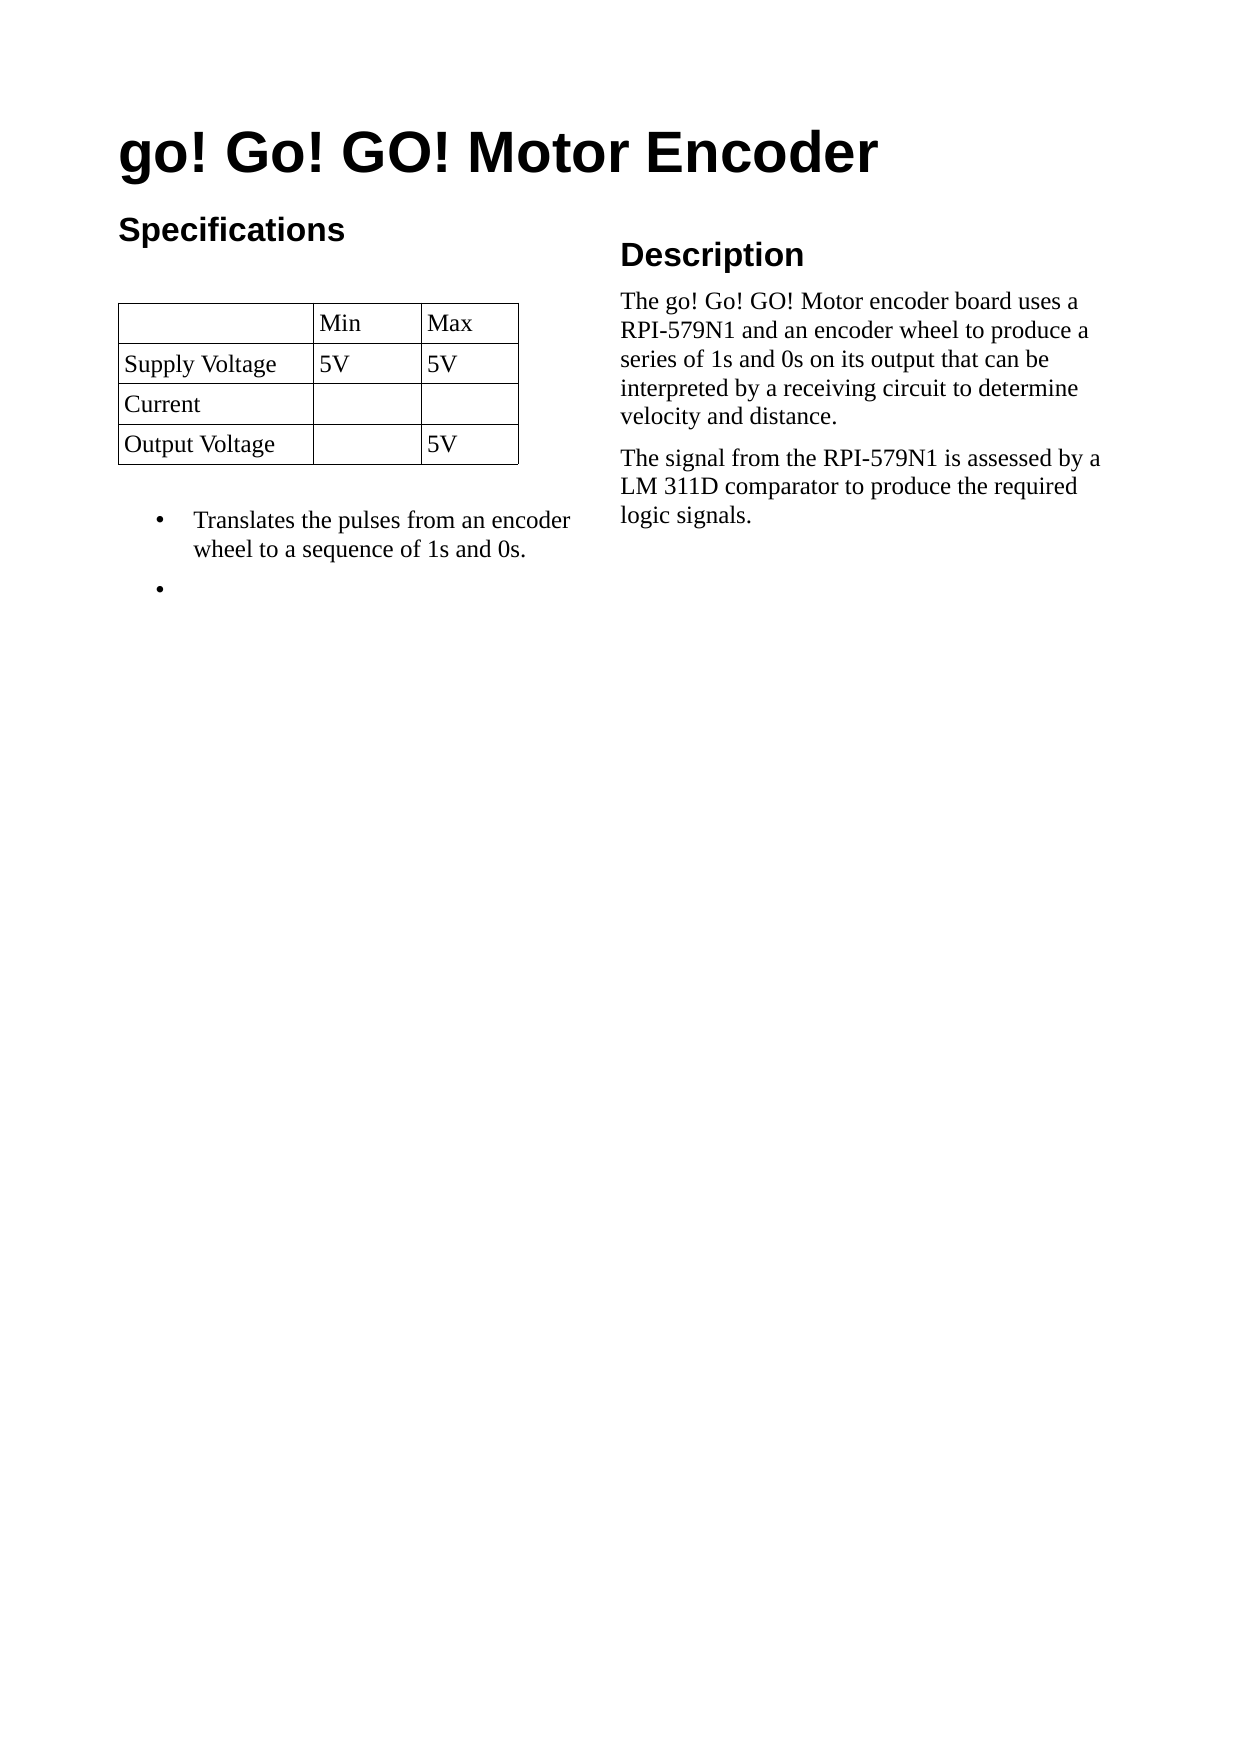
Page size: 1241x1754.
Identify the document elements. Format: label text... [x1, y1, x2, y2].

table_cell Current [119, 384, 313, 423]
table_header Max [422, 304, 518, 343]
text The go! Go! GO! Motor encoder board uses a RPI-579N1 and an encoder wheel to produce a series of 1s and 0s on its output that can be interpreted by a receiving circuit to determine velocity and distance. [620, 286, 1122, 430]
table_cell 5V [422, 344, 518, 383]
text The signal from the RPI-579N1 is assessed by a LM 311D comparator to produce the required logic signals. [620, 443, 1122, 529]
text go! Go! GO! Motor Encoder [118, 118, 1122, 185]
subtitle Specifications [118, 210, 620, 249]
table_cell 5V [314, 344, 421, 383]
table_cell 5V [422, 425, 518, 464]
table_cell [314, 384, 421, 423]
table_header [119, 304, 313, 343]
table_cell Output Voltage [119, 425, 313, 464]
list Translates the pulses from an encoder wheel to a sequence of 1s and 0s. [156, 505, 620, 563]
table_cell [422, 384, 518, 423]
table_cell Supply Voltage [119, 344, 313, 383]
table_cell [314, 425, 421, 464]
subtitle Description [620, 235, 1122, 274]
table_header Min [314, 304, 421, 343]
